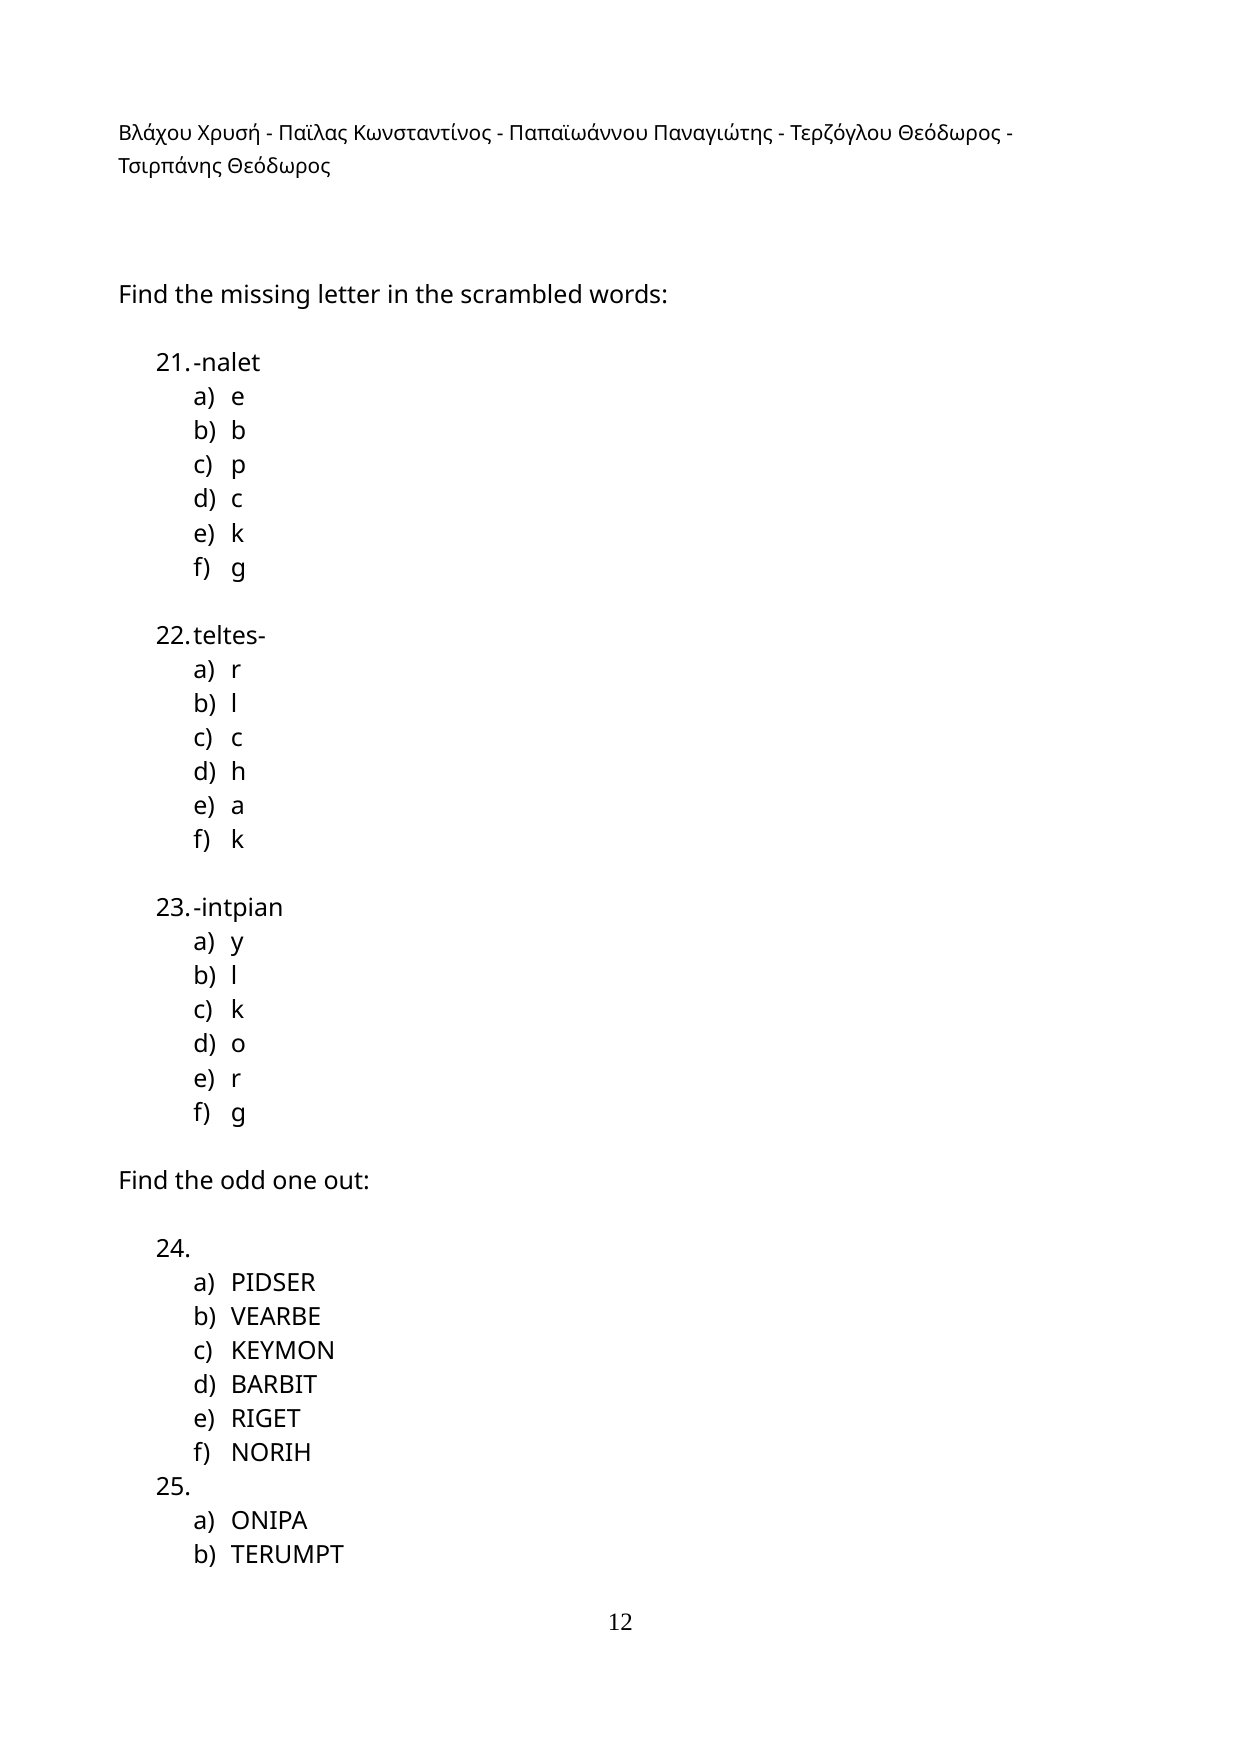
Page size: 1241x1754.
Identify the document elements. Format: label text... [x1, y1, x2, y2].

list c [193, 481, 1122, 515]
list PIDSER [193, 1264, 1122, 1299]
list RIGET [193, 1401, 1122, 1435]
list b [193, 413, 1122, 447]
list k [193, 992, 1122, 1026]
list k [193, 822, 1122, 856]
list h [193, 754, 1122, 788]
list -nalet [156, 345, 1122, 379]
list r [193, 1060, 1122, 1094]
list teltes- [156, 617, 1122, 651]
list a [193, 788, 1122, 822]
text Find the missing letter in the scrambled words: [118, 277, 1122, 311]
list y [193, 924, 1122, 958]
list KEYMON [193, 1333, 1122, 1367]
list TERUMPT [193, 1537, 1122, 1571]
list VEARBE [193, 1299, 1122, 1333]
list p [193, 447, 1122, 481]
list r [193, 651, 1122, 686]
list NORIH [193, 1435, 1122, 1469]
list o [193, 1026, 1122, 1060]
list ONIPA [193, 1503, 1122, 1537]
list g [193, 1094, 1122, 1128]
list BARBIT [193, 1367, 1122, 1401]
list l [193, 686, 1122, 719]
list g [193, 549, 1122, 583]
text Find the odd one out: [118, 1162, 1122, 1196]
list k [193, 515, 1122, 549]
list l [193, 958, 1122, 992]
list c [193, 719, 1122, 754]
list -intpian [156, 890, 1122, 924]
list e [193, 379, 1122, 413]
